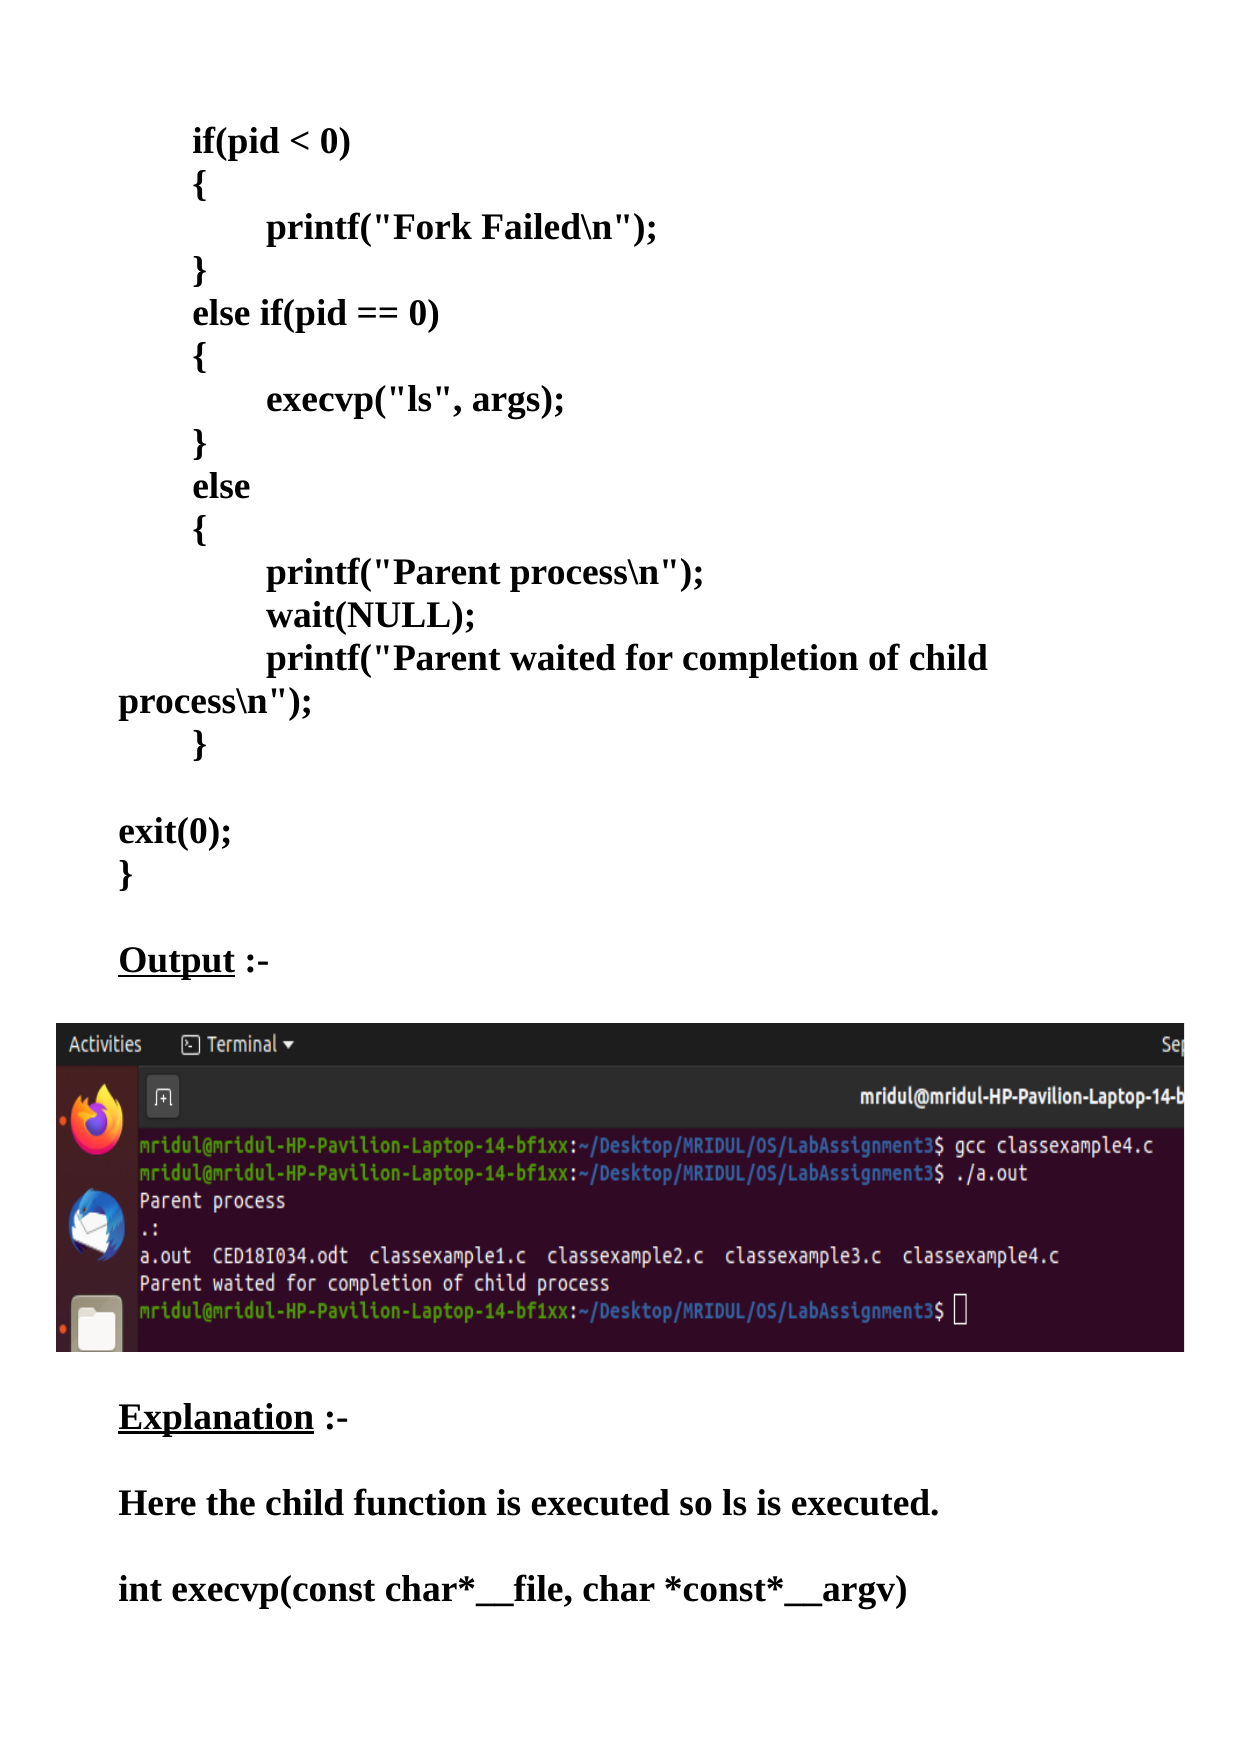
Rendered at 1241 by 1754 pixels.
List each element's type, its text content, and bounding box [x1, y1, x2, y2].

text Output :- [118, 937, 1122, 981]
text } [118, 851, 1122, 894]
text { [118, 334, 1122, 377]
text { [118, 161, 1122, 204]
text Explanation :- [118, 1394, 1122, 1437]
text printf("Fork Failed\n"); [118, 204, 1122, 247]
text printf("Parent process\n"); [118, 549, 1122, 592]
text } [118, 420, 1122, 463]
text int execvp(const char*__file, char *const*__argv) [118, 1567, 1122, 1610]
text else [118, 463, 1122, 506]
text exit(0); [118, 808, 1122, 851]
text { [118, 506, 1122, 549]
text else if(pid == 0) [118, 291, 1122, 334]
text if(pid < 0) [118, 118, 1122, 161]
text printf("Parent waited for completion of child process\n"); [118, 636, 1122, 722]
text } [118, 247, 1122, 291]
text Here the child function is executed so ls is executed. [118, 1481, 1122, 1524]
text } [118, 722, 1122, 765]
text wait(NULL); [118, 592, 1122, 636]
text execvp("ls", args); [118, 377, 1122, 420]
